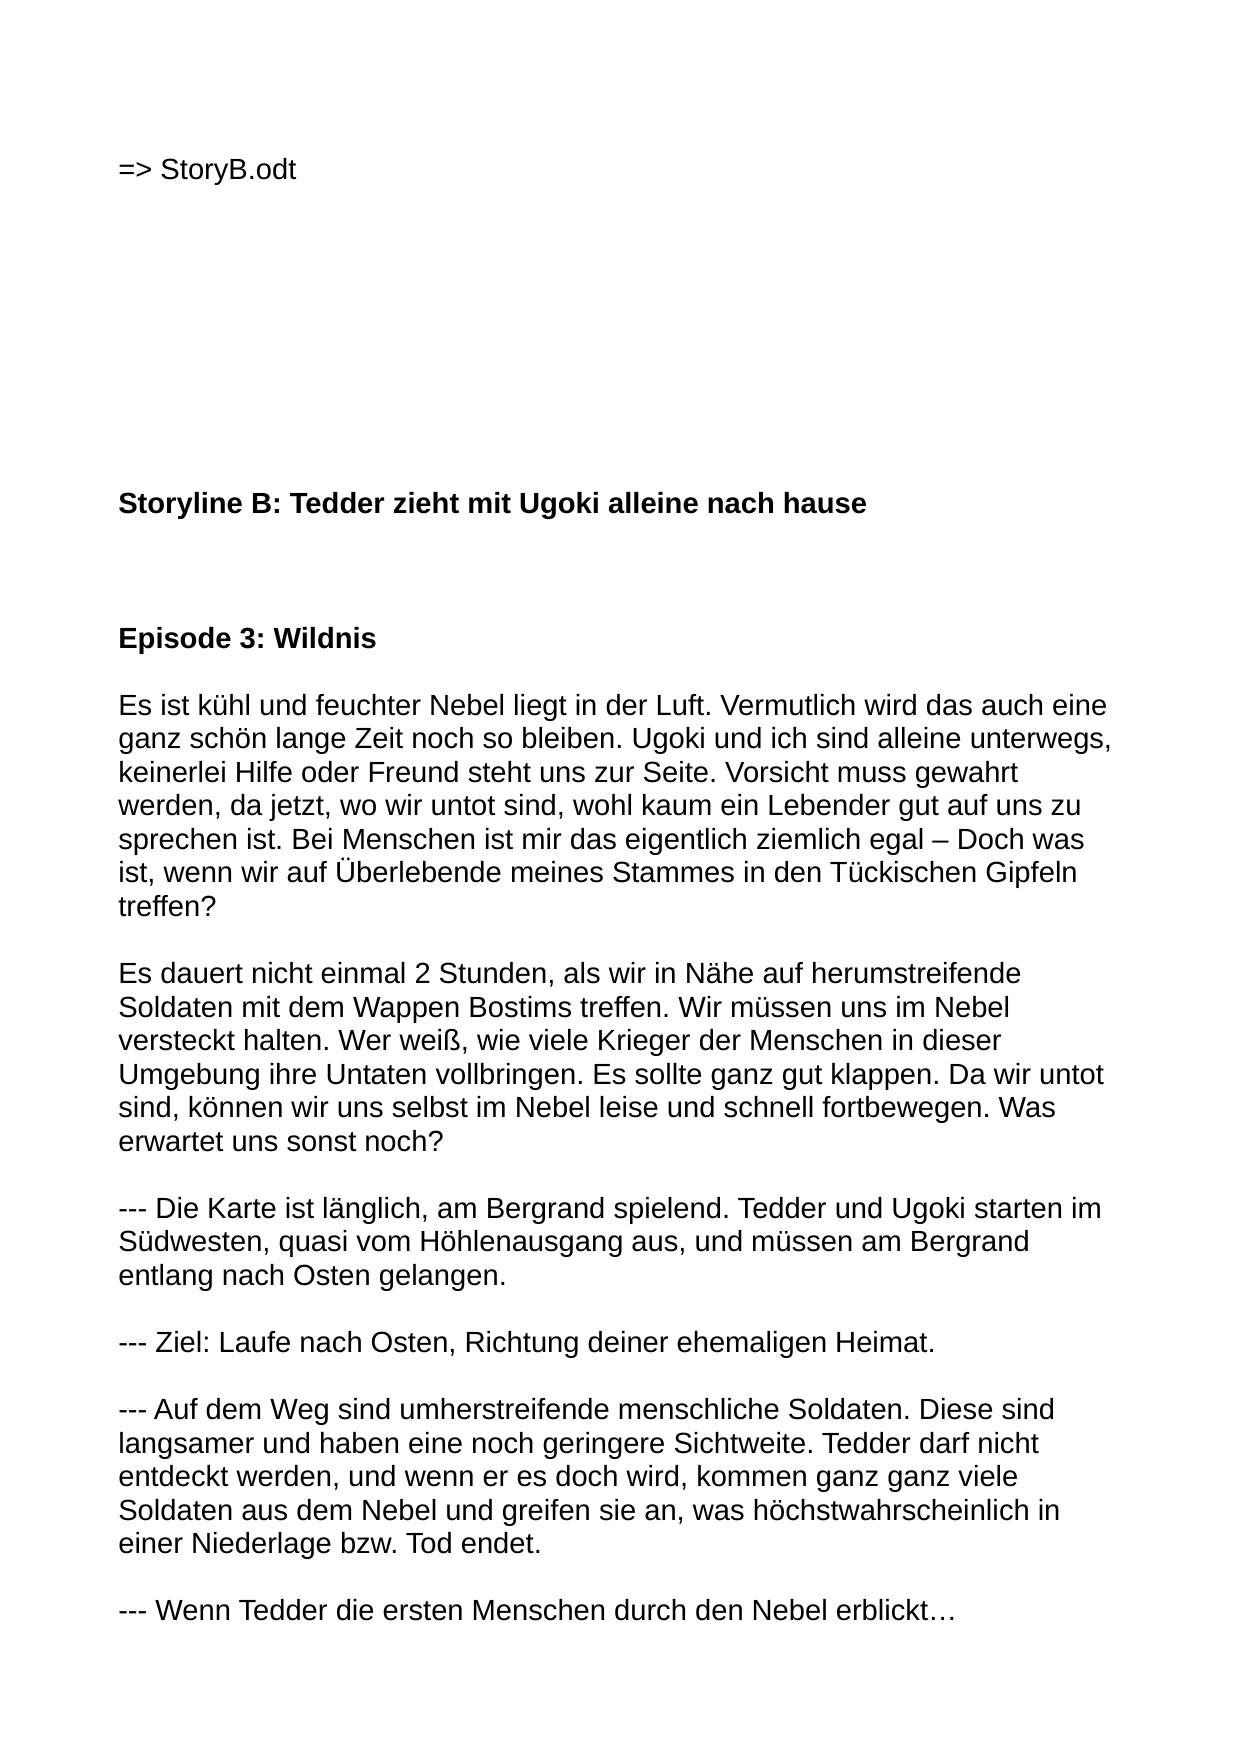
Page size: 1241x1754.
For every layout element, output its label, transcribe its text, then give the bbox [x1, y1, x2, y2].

text --- Wenn Tedder die ersten Menschen durch den Nebel erblickt… [118, 1593, 1122, 1627]
text Storyline B: Tedder zieht mit Ugoki alleine nach hause [118, 487, 1122, 520]
text Es ist kühl und feuchter Nebel liegt in der Luft. Vermutlich wird das auch eine ganz schön lange Zeit noch so bleiben. Ugoki und ich sind alleine unterwegs, keinerlei Hilfe oder Freund steht uns zur Seite. Vorsicht muss gewahrt werden, da jetzt, wo wir untot sind, wohl kaum ein Lebender gut auf uns zu sprechen ist. Bei Menschen ist mir das eigentlich ziemlich egal – Doch was ist, wenn wir auf Überlebende meines Stammes in den Tückischen Gipfeln treffen? [118, 688, 1122, 923]
text --- Ziel: Laufe nach Osten, Richtung deiner ehemaligen Heimat. [118, 1325, 1122, 1359]
text --- Die Karte ist länglich, am Bergrand spielend. Tedder und Ugoki starten im Südwesten, quasi vom Höhlenausgang aus, und müssen am Bergrand entlang nach Osten gelangen. [118, 1191, 1122, 1292]
text --- Auf dem Weg sind umherstreifende menschliche Soldaten. Diese sind langsamer und haben eine noch geringere Sichtweite. Tedder darf nicht entdeckt werden, und wenn er es doch wird, kommen ganz ganz viele Soldaten aus dem Nebel und greifen sie an, was höchstwahrscheinlich in einer Niederlage bzw. Tod endet. [118, 1392, 1122, 1560]
text Episode 3: Wildnis [118, 621, 1122, 654]
text Es dauert nicht einmal 2 Stunden, als wir in Nähe auf herumstreifende Soldaten mit dem Wappen Bostims treffen. Wir müssen uns im Nebel versteckt halten. Wer weiß, wie viele Krieger der Menschen in dieser Umgebung ihre Untaten vollbringen. Es sollte ganz gut klappen. Da wir untot sind, können wir uns selbst im Nebel leise und schnell fortbewegen. Was erwartet uns sonst noch? [118, 956, 1122, 1157]
text => StoryB.odt [118, 152, 1122, 185]
